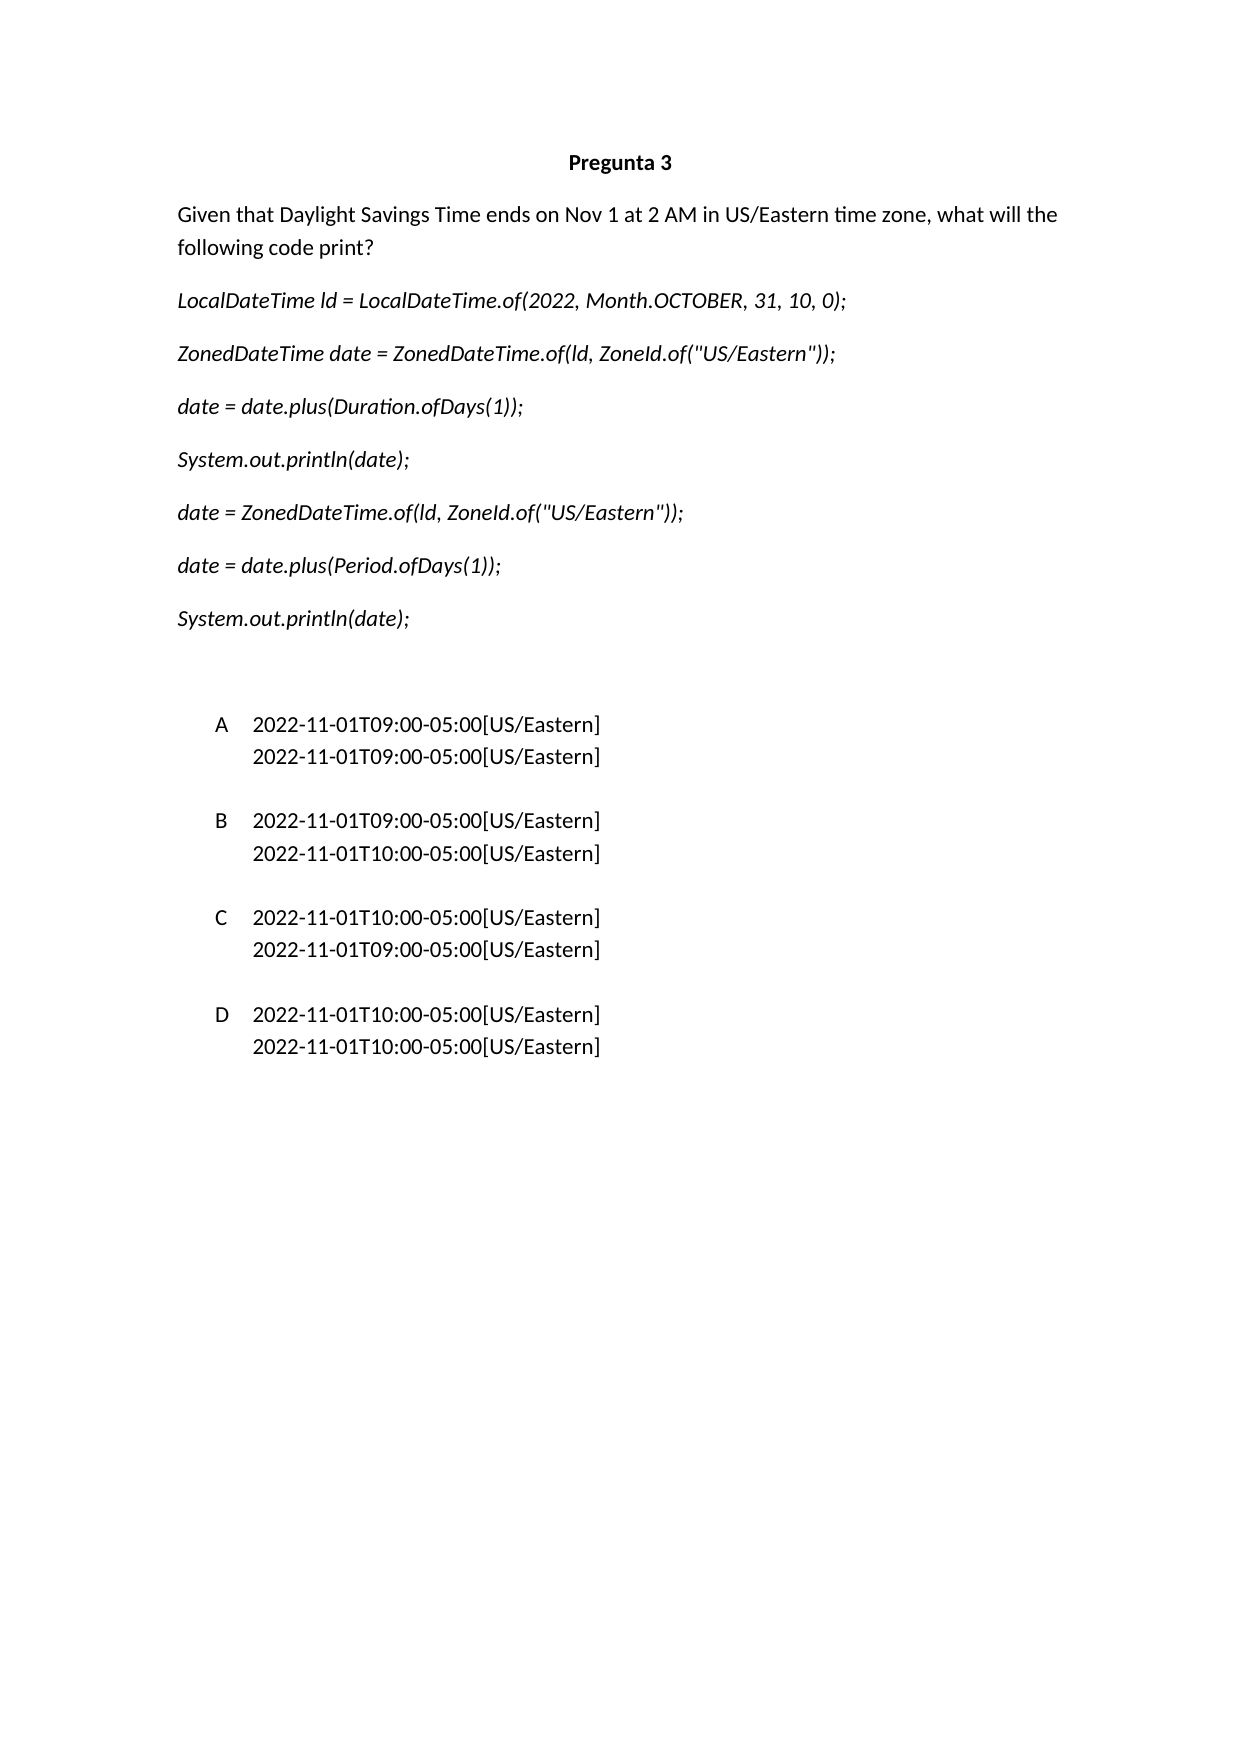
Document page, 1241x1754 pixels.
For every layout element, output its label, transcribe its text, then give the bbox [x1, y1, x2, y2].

text date = date.plus(Period.ofDays(1)); [177, 551, 1063, 579]
text date = ZonedDateTime.of(ld, ZoneId.of("US/Eastern")); [177, 498, 1063, 526]
list 2022-11-01T09:00-05:00[US/Eastern] [215, 807, 1063, 834]
text date = date.plus(Duration.ofDays(1)); [177, 392, 1063, 420]
list 2022-11-01T10:00-05:00[US/Eastern] [215, 903, 1063, 931]
list 2022-11-01T10:00-05:00[US/Eastern] [252, 839, 1063, 867]
list 2022-11-01T09:00-05:00[US/Eastern] [215, 710, 1063, 738]
text LocalDateTime ld = LocalDateTime.of(2022, Month.OCTOBER, 31, 10, 0); [177, 286, 1063, 314]
list 2022-11-01T10:00-05:00[US/Eastern] [252, 1032, 1063, 1060]
text System.out.println(date); [177, 604, 1063, 632]
list 2022-11-01T09:00-05:00[US/Eastern] [252, 935, 1063, 963]
text Given that Daylight Savings Time ends on Nov 1 at 2 AM in US/Eastern time zone, what will the following code print? [177, 201, 1063, 261]
list 2022-11-01T09:00-05:00[US/Eastern] [252, 742, 1063, 770]
text System.out.println(date); [177, 445, 1063, 473]
text Pregunta 3 [177, 148, 1063, 176]
text ZonedDateTime date = ZonedDateTime.of(ld, ZoneId.of("US/Eastern")); [177, 339, 1063, 367]
list 2022-11-01T10:00-05:00[US/Eastern] [215, 1000, 1063, 1028]
